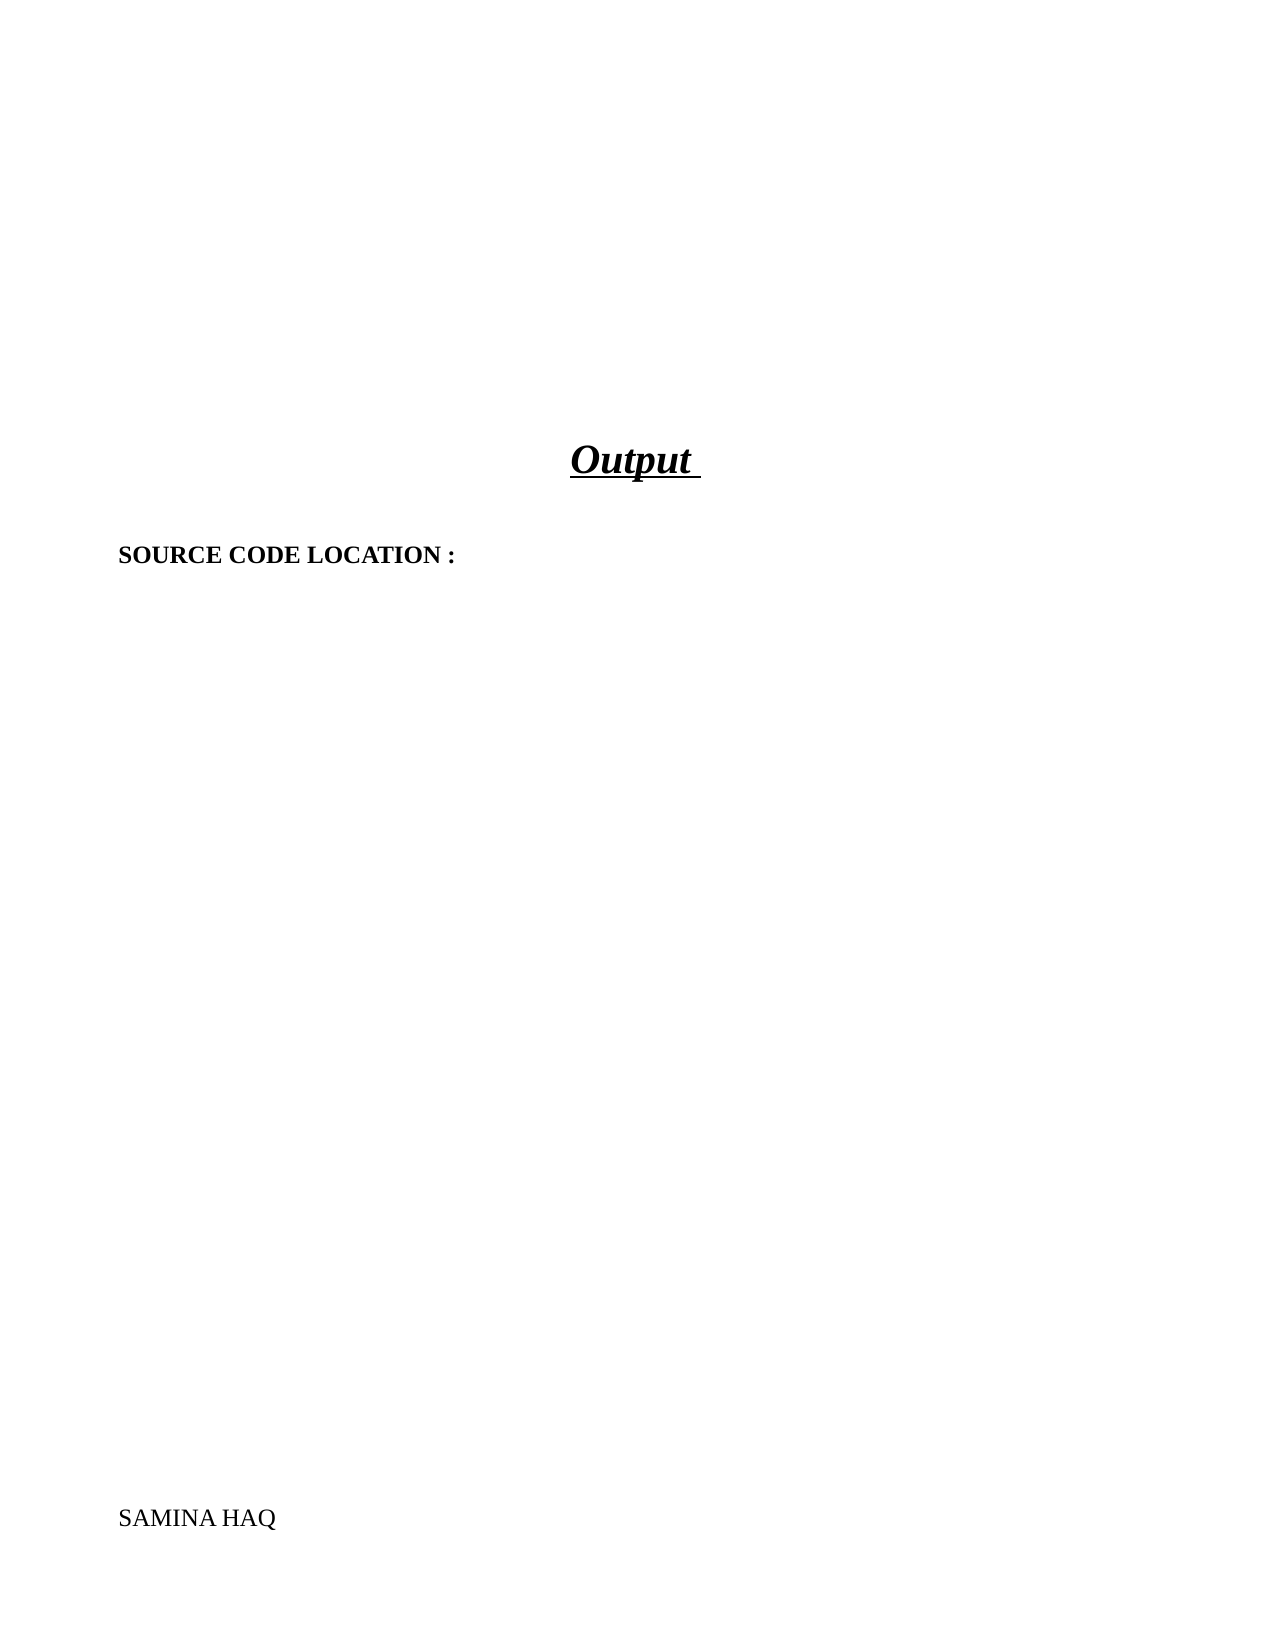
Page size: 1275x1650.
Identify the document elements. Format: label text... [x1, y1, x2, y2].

text SOURCE CODE LOCATION : [118, 540, 1157, 568]
text Output [118, 434, 1157, 482]
